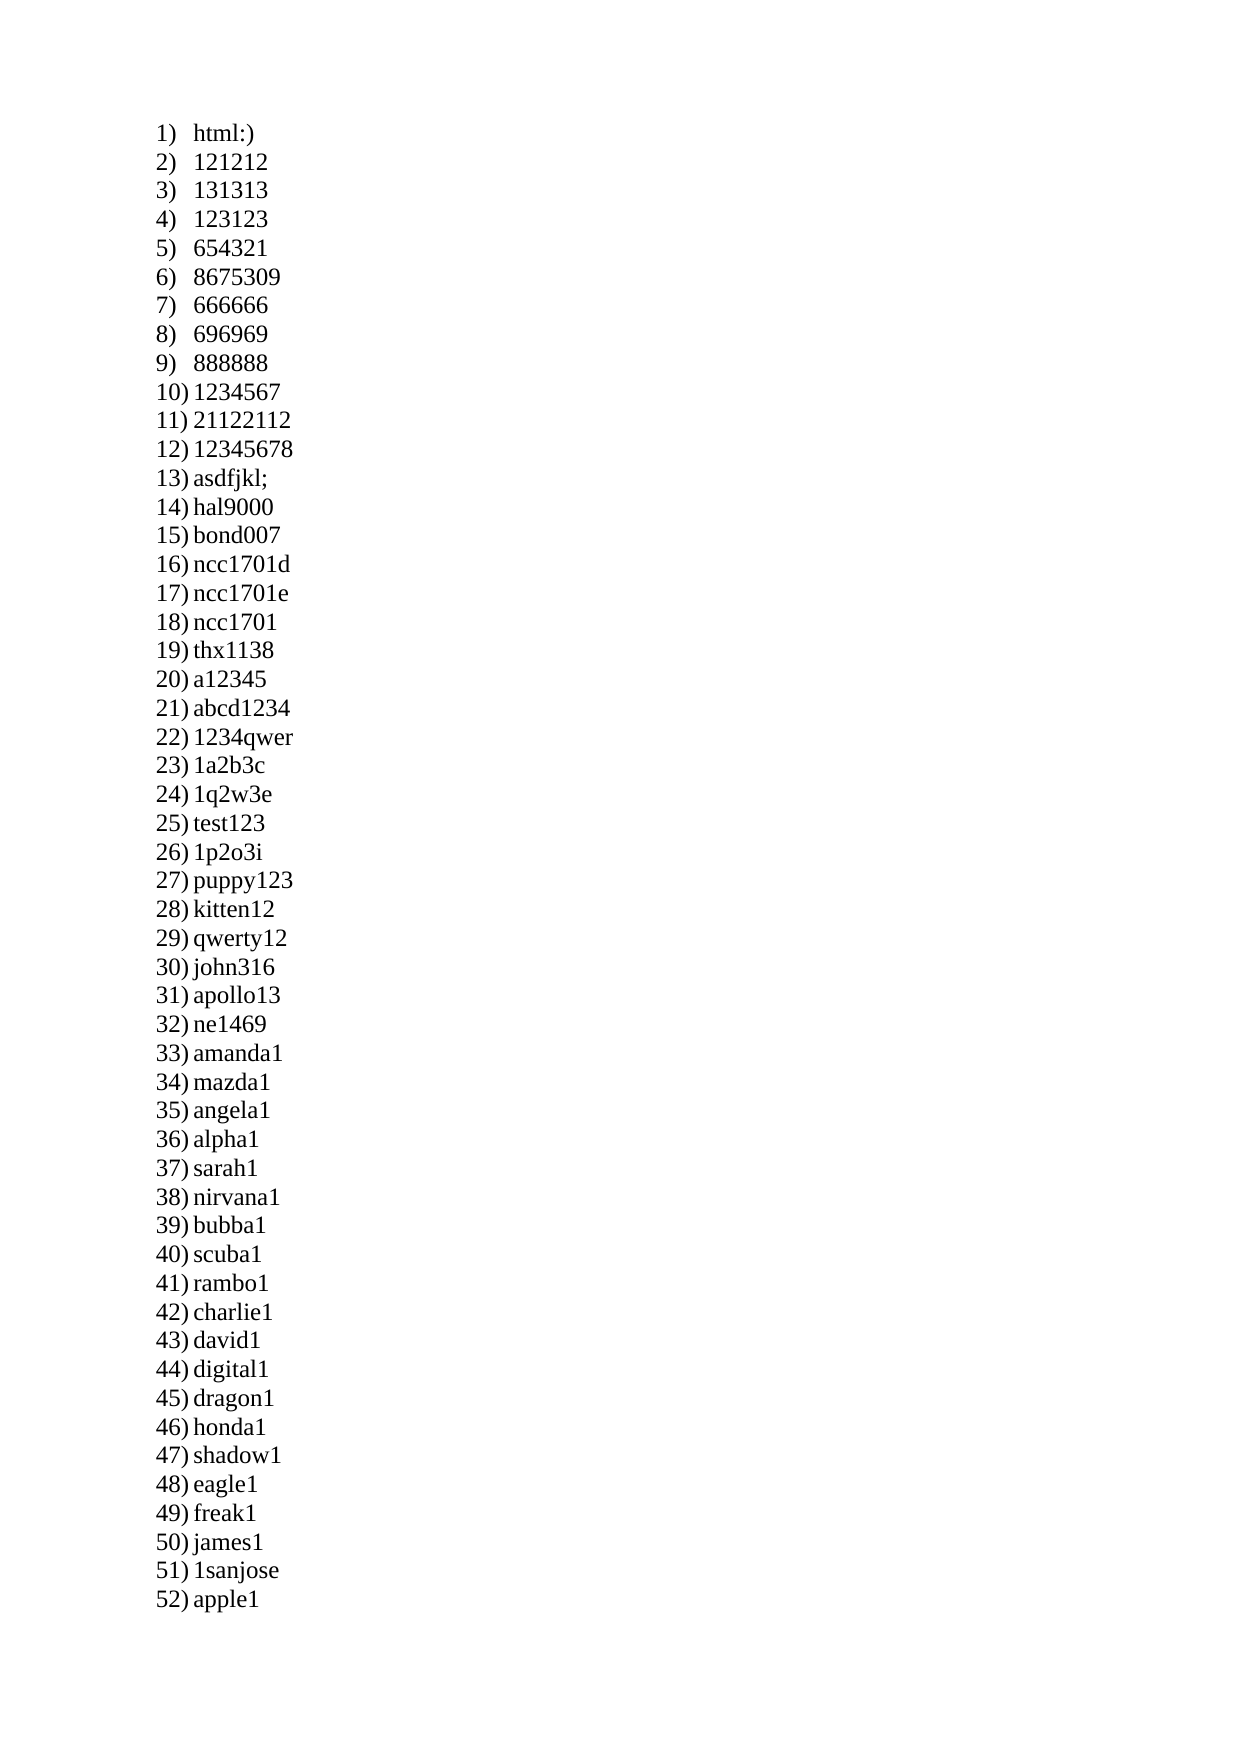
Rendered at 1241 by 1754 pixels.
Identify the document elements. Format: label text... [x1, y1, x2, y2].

list html:) [156, 118, 1122, 147]
list honda1 [156, 1412, 1122, 1441]
list angela1 [156, 1096, 1122, 1124]
list 1q2w3e [156, 779, 1122, 808]
list 121212 [156, 147, 1122, 176]
list sarah1 [156, 1153, 1122, 1182]
list hal9000 [156, 492, 1122, 521]
list david1 [156, 1326, 1122, 1354]
list dragon1 [156, 1383, 1122, 1412]
list 1a2b3c [156, 751, 1122, 779]
list qwerty12 [156, 923, 1122, 952]
list bond007 [156, 521, 1122, 549]
list ncc1701 [156, 607, 1122, 636]
list 1234567 [156, 377, 1122, 406]
list freak1 [156, 1498, 1122, 1527]
list mazda1 [156, 1067, 1122, 1096]
list digital1 [156, 1354, 1122, 1383]
list 696969 [156, 319, 1122, 348]
list ncc1701d [156, 549, 1122, 578]
list puppy123 [156, 866, 1122, 894]
list ncc1701e [156, 578, 1122, 607]
list apple1 [156, 1584, 1122, 1613]
list 12345678 [156, 434, 1122, 463]
list nirvana1 [156, 1182, 1122, 1211]
list ne1469 [156, 1009, 1122, 1038]
list 1sanjose [156, 1556, 1122, 1584]
list 888888 [156, 348, 1122, 377]
list 666666 [156, 291, 1122, 319]
list rambo1 [156, 1268, 1122, 1297]
list alpha1 [156, 1124, 1122, 1153]
list thx1138 [156, 636, 1122, 664]
list scuba1 [156, 1239, 1122, 1268]
list bubba1 [156, 1211, 1122, 1239]
list apollo13 [156, 981, 1122, 1009]
list 123123 [156, 204, 1122, 233]
list john316 [156, 952, 1122, 981]
list 1p2o3i [156, 837, 1122, 866]
list 131313 [156, 176, 1122, 204]
list charlie1 [156, 1297, 1122, 1326]
list test123 [156, 808, 1122, 837]
list amanda1 [156, 1038, 1122, 1067]
list asdfjkl; [156, 463, 1122, 492]
list shadow1 [156, 1441, 1122, 1469]
list kitten12 [156, 894, 1122, 923]
list 1234qwer [156, 722, 1122, 751]
list 21122112 [156, 406, 1122, 434]
list a12345 [156, 664, 1122, 693]
list james1 [156, 1527, 1122, 1556]
list 8675309 [156, 262, 1122, 291]
list 654321 [156, 233, 1122, 262]
list eagle1 [156, 1469, 1122, 1498]
list abcd1234 [156, 693, 1122, 722]
